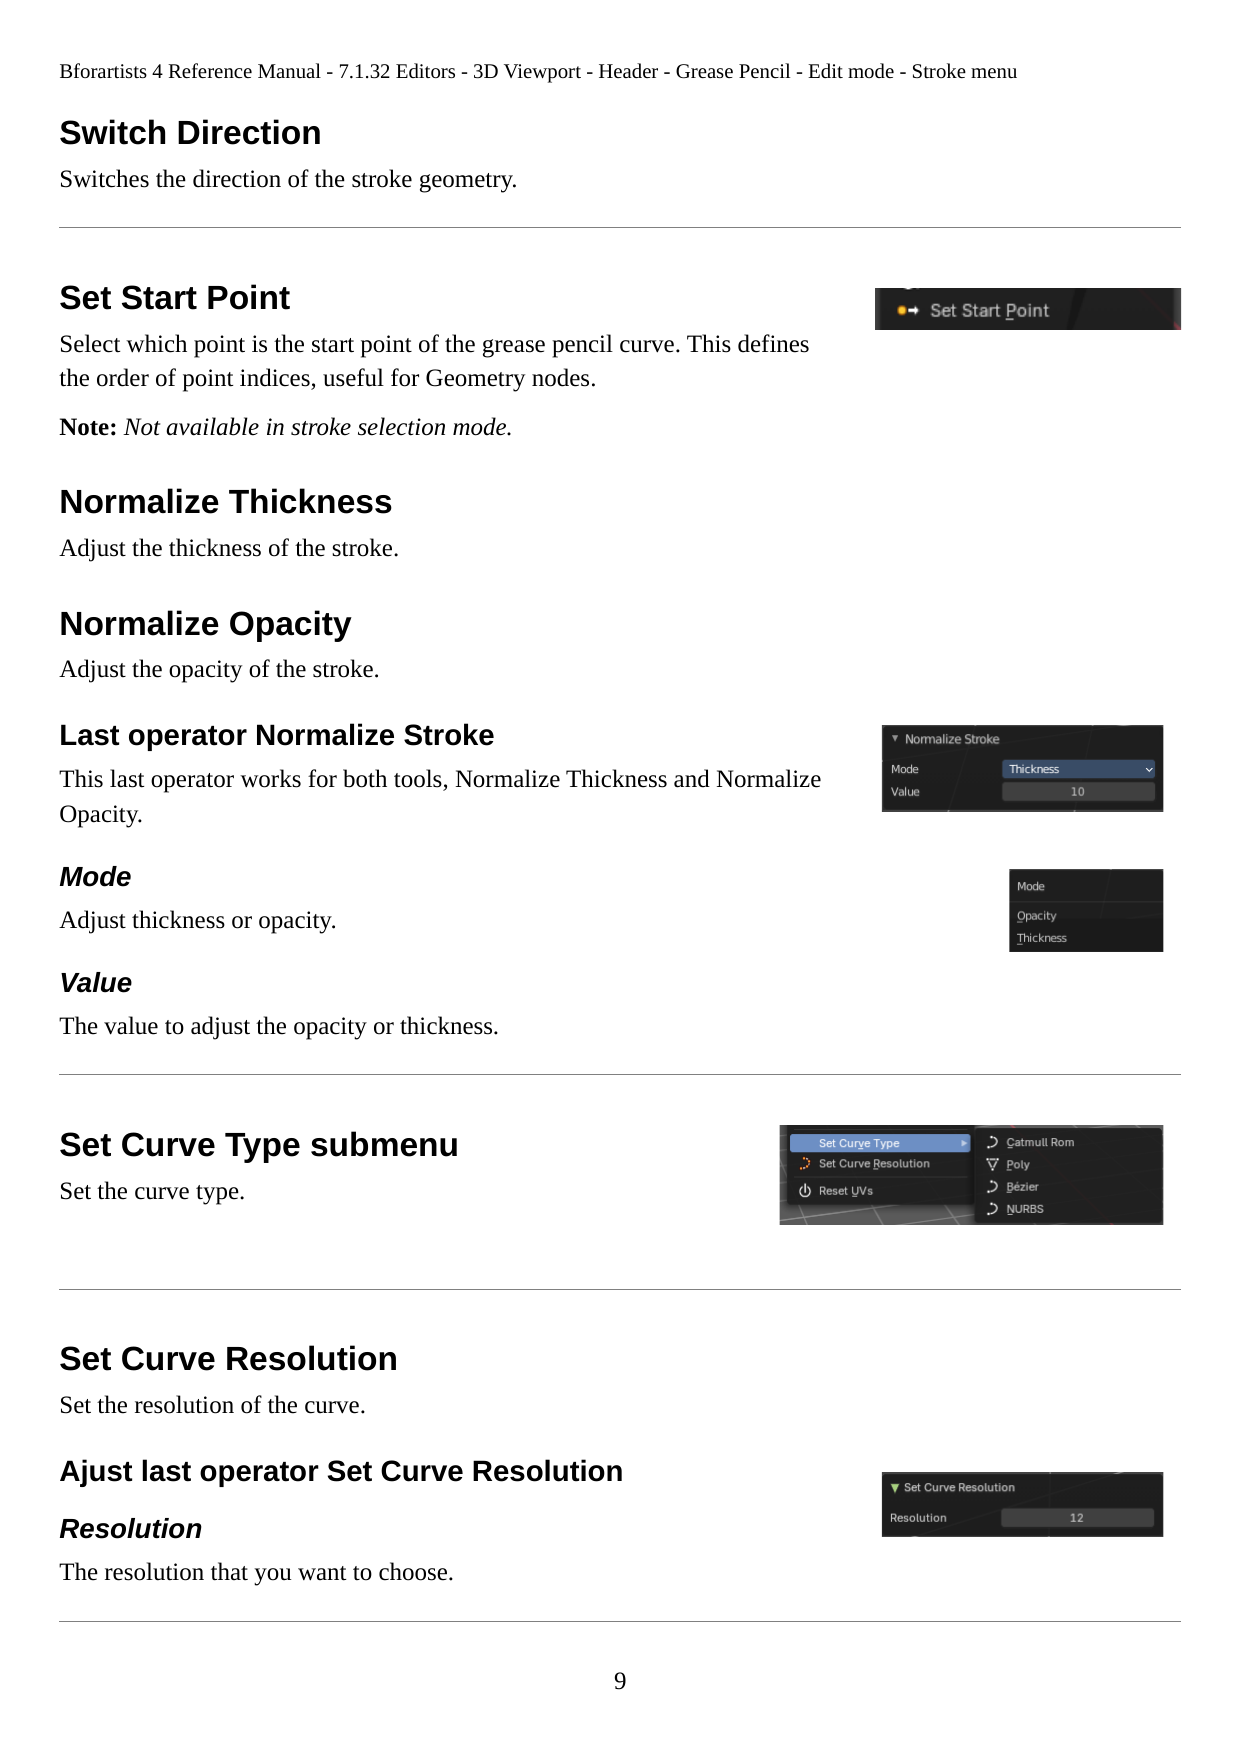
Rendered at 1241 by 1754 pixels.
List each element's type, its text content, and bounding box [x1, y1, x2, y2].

subtitle Normalize Opacity [59, 603, 1181, 642]
picture [875, 288, 1182, 330]
text This last operator works for both tools, Normalize Thickness and Normalize Opacity. [59, 764, 1181, 828]
text Set the curve type. [59, 1176, 779, 1205]
subtitle Switch Direction [59, 113, 1181, 151]
picture [779, 1125, 1164, 1225]
text Select which point is the start point of the grease pencil curve. This defines the order of point indices, useful for Geometry nodes. [59, 329, 1181, 392]
text Set the resolution of the curve. [59, 1390, 1181, 1419]
text The resolution that you want to choose. [59, 1557, 1181, 1586]
text Adjust the thickness of the stroke. [59, 533, 1181, 562]
text Adjust the opacity of the stroke. [59, 654, 1181, 683]
text [1164, 1176, 1181, 1205]
picture [881, 725, 1164, 812]
subtitle Normalize Thickness [59, 482, 1181, 521]
subtitle Last operator Normalize Stroke [59, 718, 1181, 752]
text The value to adjust the opacity or thickness. [59, 1011, 1181, 1039]
subtitle Set Start Point [59, 278, 1181, 316]
text Adjust thickness or opacity. [59, 905, 1009, 934]
text Note: Not available in stroke selection mode. [59, 412, 1181, 441]
text Switches the direction of the stroke geometry. [59, 164, 1181, 192]
subtitle Resolution [59, 1513, 1181, 1544]
subtitle Mode [59, 861, 1181, 892]
picture [1009, 869, 1164, 952]
picture [881, 1472, 1164, 1537]
subtitle Set Curve Resolution [59, 1339, 1181, 1378]
subtitle Ajust last operator Set Curve Resolution [59, 1454, 1181, 1488]
subtitle Value [59, 966, 1181, 998]
subtitle [1164, 1125, 1181, 1163]
subtitle Set Curve Type submenu [59, 1125, 779, 1163]
